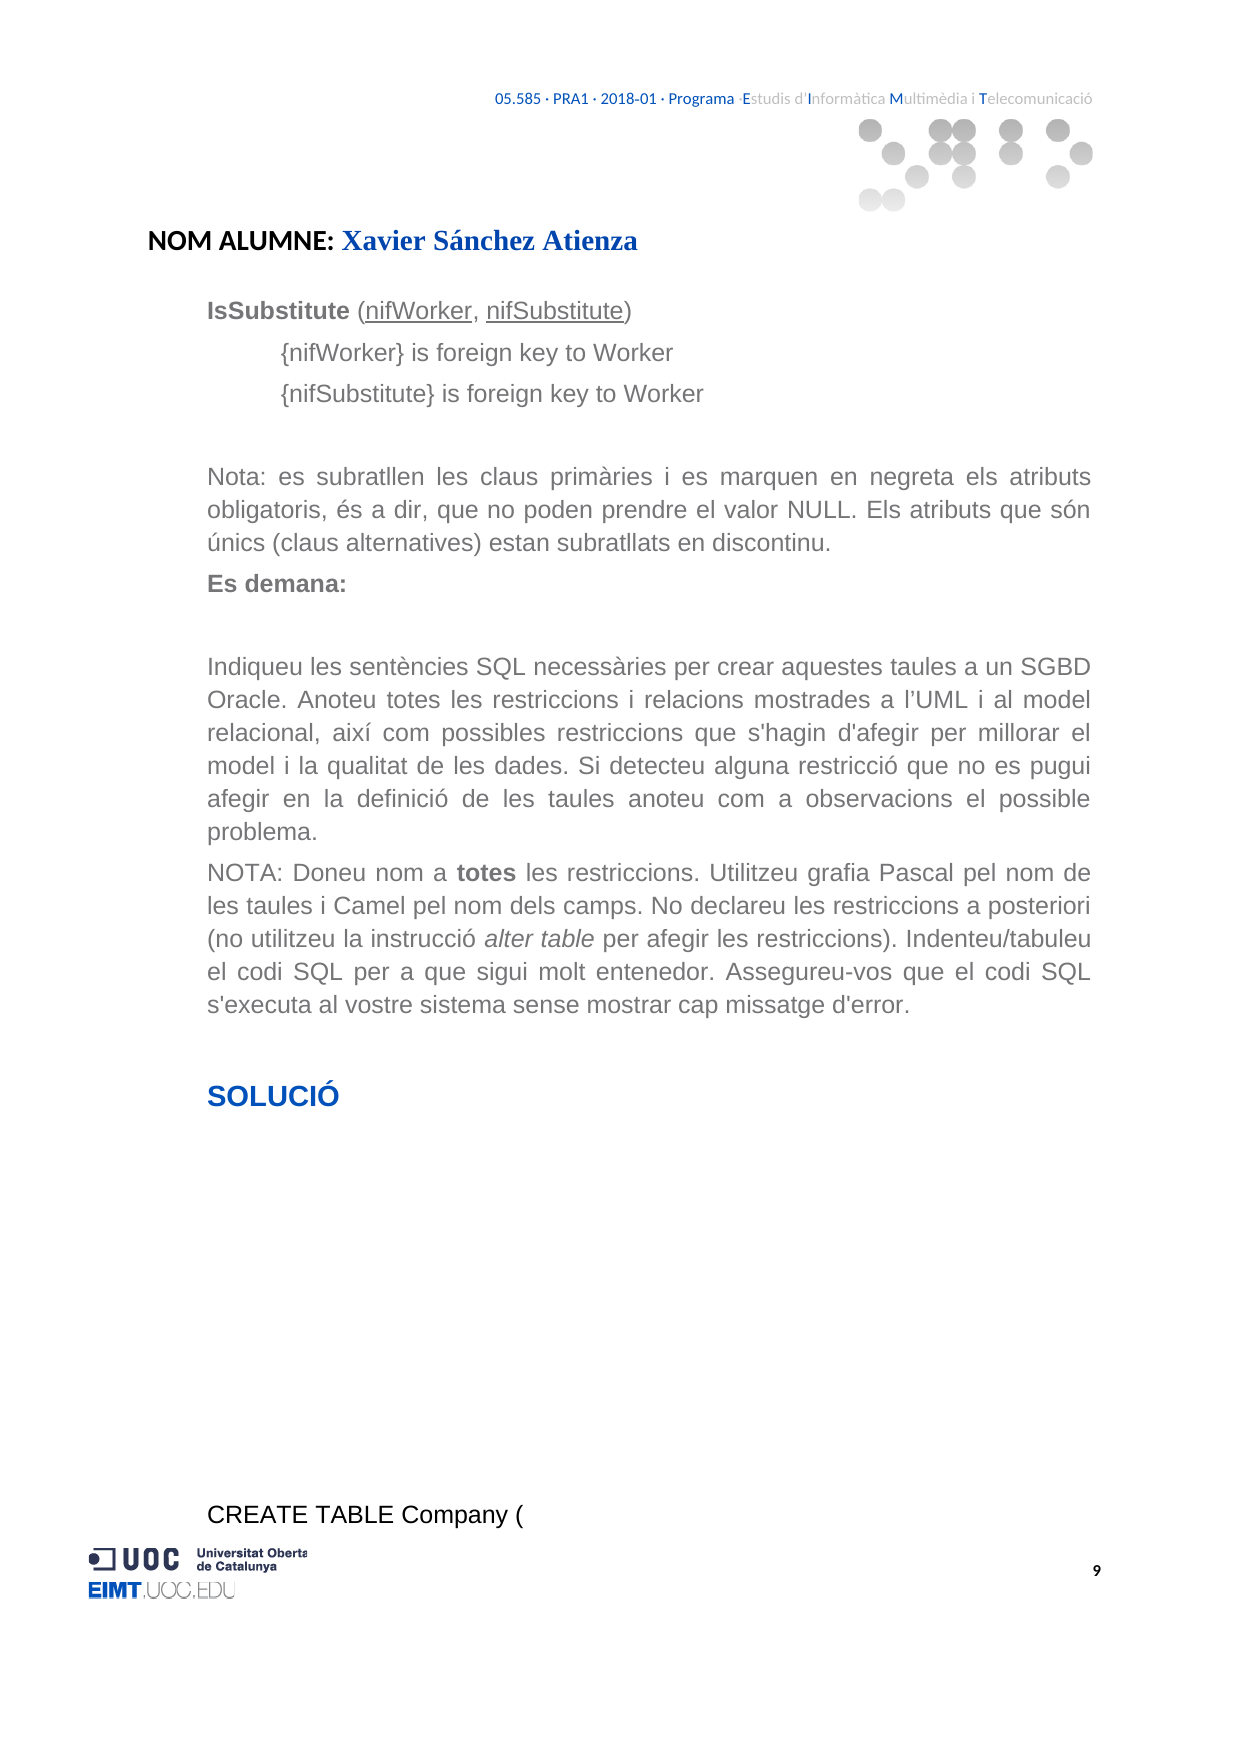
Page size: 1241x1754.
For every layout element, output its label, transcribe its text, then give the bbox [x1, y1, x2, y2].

picture [858, 109, 1093, 223]
text {nifWorker} is foreign key to Worker [207, 338, 1092, 366]
picture [88, 1548, 308, 1573]
text CREATE TABLE Company ( [207, 1501, 1092, 1529]
picture [88, 1582, 235, 1599]
text Nota: es subratllen les claus primàries i es marquen en negreta els atributs obligatoris, és a dir, que no poden prendre el valor NULL. Els atributs que són únics (claus alternatives) estan subratllats en discontinu. [207, 462, 1092, 557]
text SOLUCIÓ [207, 1079, 1092, 1112]
text Es demana: [207, 569, 1092, 598]
text {nifSubstitute} is foreign key to Worker [207, 379, 1092, 408]
text NOTA: Doneu nom a totes les restriccions. Utilitzeu grafia Pascal pel nom de les taules i Camel pel nom dels camps. No declareu les restriccions a posteriori (no utilitzeu la instrucció alter table per afegir les restriccions). Indenteu/tabuleu el codi SQL per a que sigui molt entenedor. Assegureu-vos que el codi SQL s'executa al vostre sistema sense mostrar cap missatge d'error. [207, 858, 1092, 1019]
text IsSubstitute (nifWorker, nifSubstitute) [207, 296, 1092, 325]
text Indiqueu les sentències SQL necessàries per crear aquestes taules a un SGBD Oracle. Anoteu totes les restriccions i relacions mostrades a l’UML i al model relacional, així com possibles restriccions que s'hagin d'afegir per millorar el model i la qualitat de les dades. Si detecteu alguna restricció que no es pugui afegir en la definició de les taules anoteu com a observacions el possible problema. [207, 652, 1092, 846]
